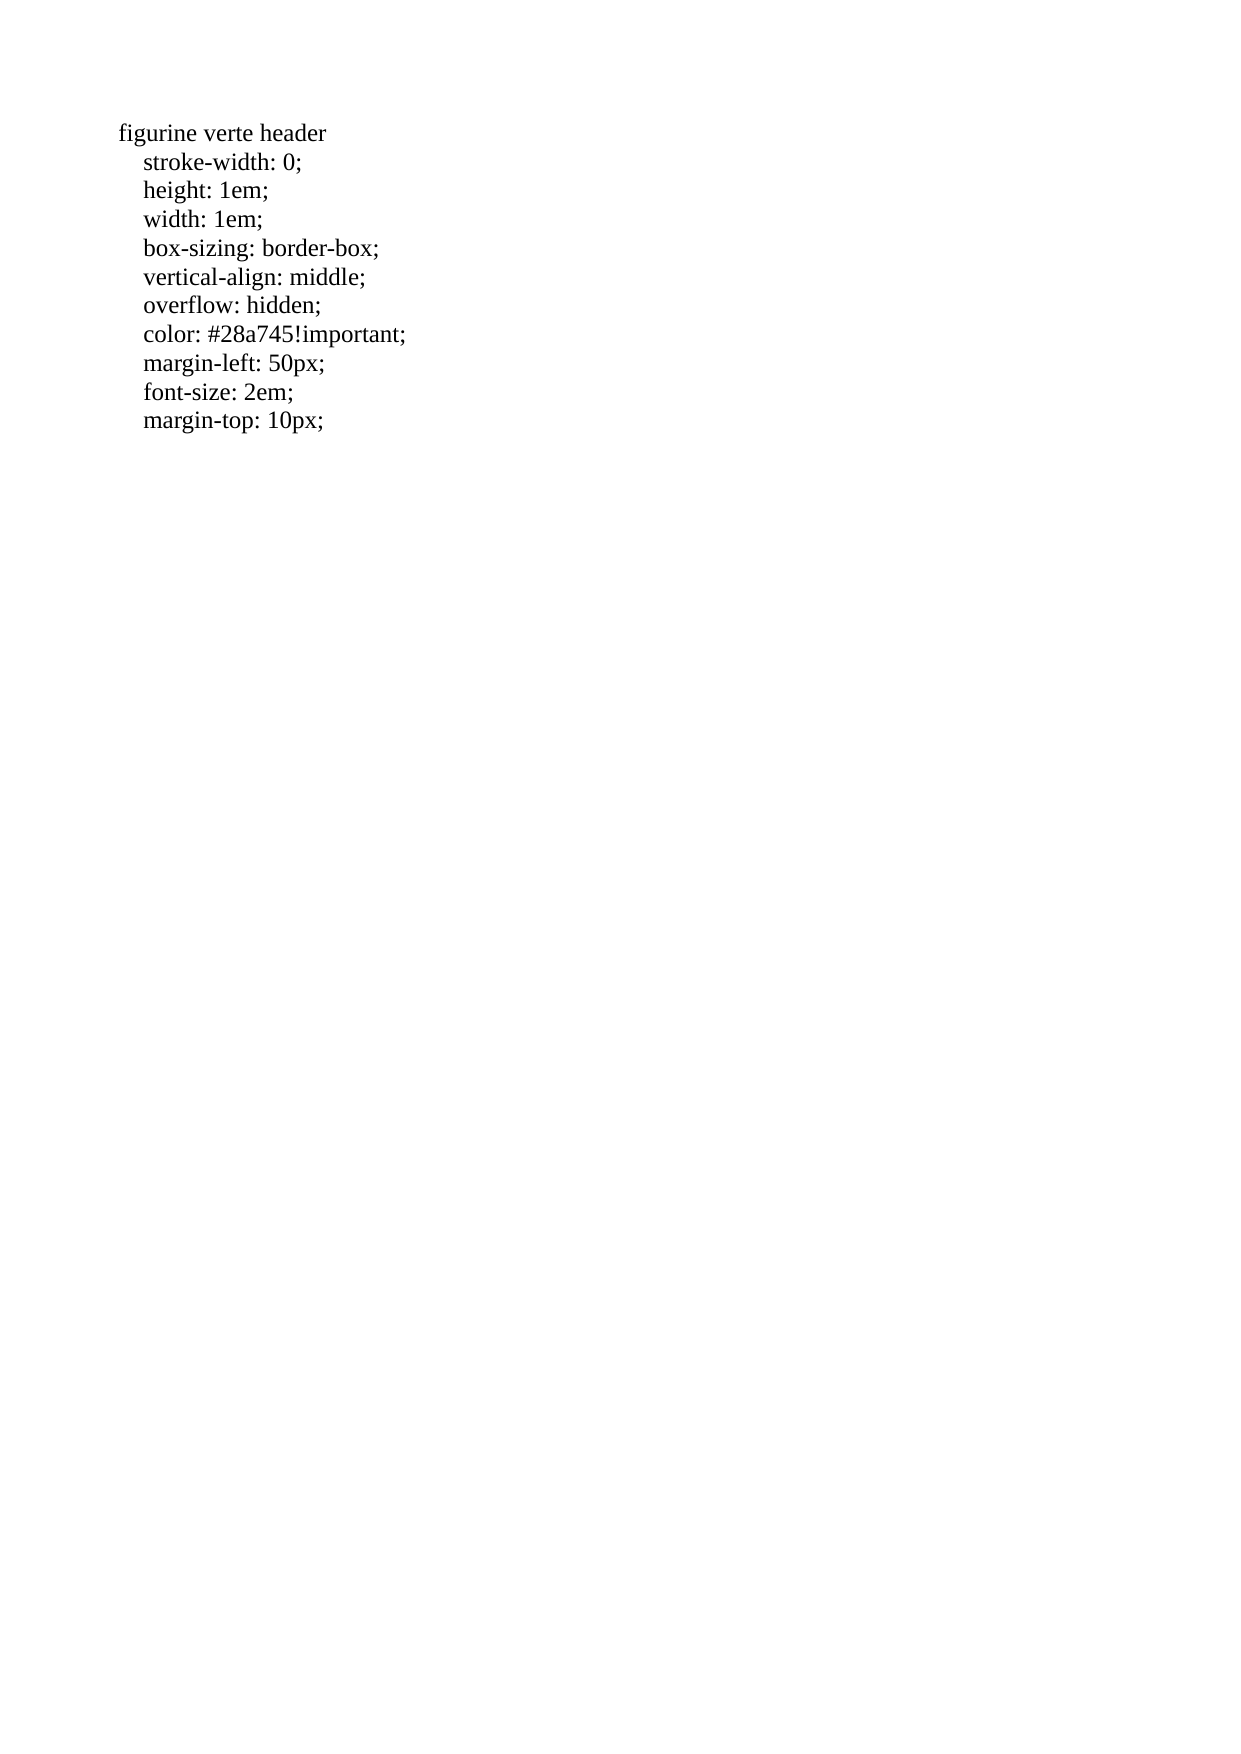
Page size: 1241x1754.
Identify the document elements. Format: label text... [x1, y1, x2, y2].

text figurine verte header [118, 118, 1122, 147]
text stroke-width: 0; [118, 147, 1122, 176]
text margin-left: 50px; [118, 348, 1122, 377]
text width: 1em; [118, 204, 1122, 233]
text height: 1em; [118, 176, 1122, 204]
text margin-top: 10px; [118, 406, 1122, 434]
text color: #28a745!important; [118, 319, 1122, 348]
text overflow: hidden; [118, 291, 1122, 319]
text vertical-align: middle; [118, 262, 1122, 291]
text font-size: 2em; [118, 377, 1122, 406]
text box-sizing: border-box; [118, 233, 1122, 262]
